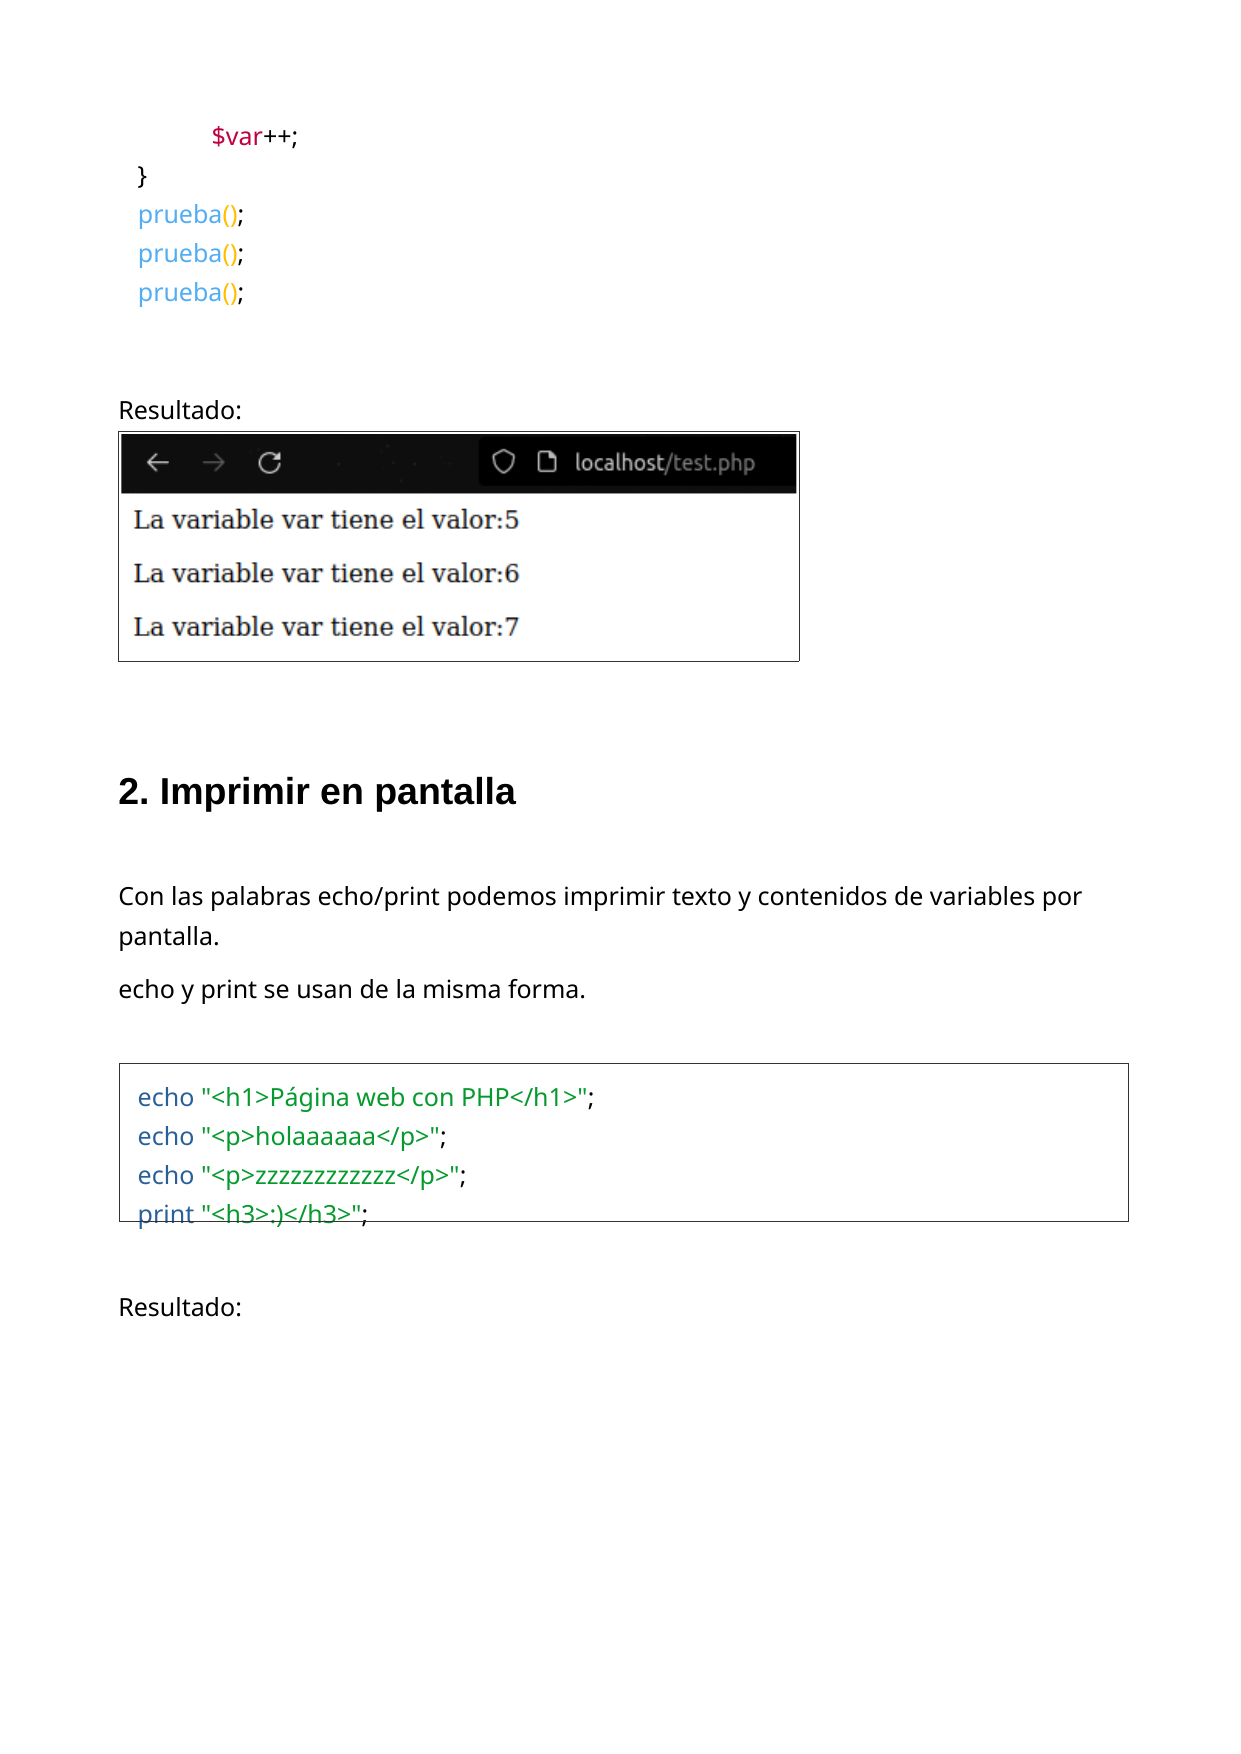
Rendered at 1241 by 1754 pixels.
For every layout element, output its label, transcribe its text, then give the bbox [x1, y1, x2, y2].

subtitle 2. Imprimir en pantalla [118, 769, 1122, 813]
text echo "<p>zzzzzzzzzzzz</p>"; [120, 1158, 1122, 1192]
text echo y print se usan de la misma forma. [118, 972, 1122, 1006]
text prueba(); [118, 196, 1122, 231]
text print "<h3>:)</h3>"; [118, 1197, 1122, 1231]
text Con las palabras echo/print podemos imprimir texto y contenidos de variables por pantalla. [118, 879, 1122, 952]
text } [118, 157, 1122, 191]
text prueba(); [118, 236, 1122, 270]
text prueba(); [118, 275, 1122, 309]
text Resultado: [118, 392, 1122, 426]
text Resultado: [118, 1290, 1122, 1324]
text $var++; [118, 118, 1122, 152]
picture [121, 434, 797, 659]
text echo "<p>holaaaaaa</p>"; [120, 1118, 1122, 1153]
text echo "<h1>Página web con PHP</h1>"; [120, 1079, 1122, 1113]
